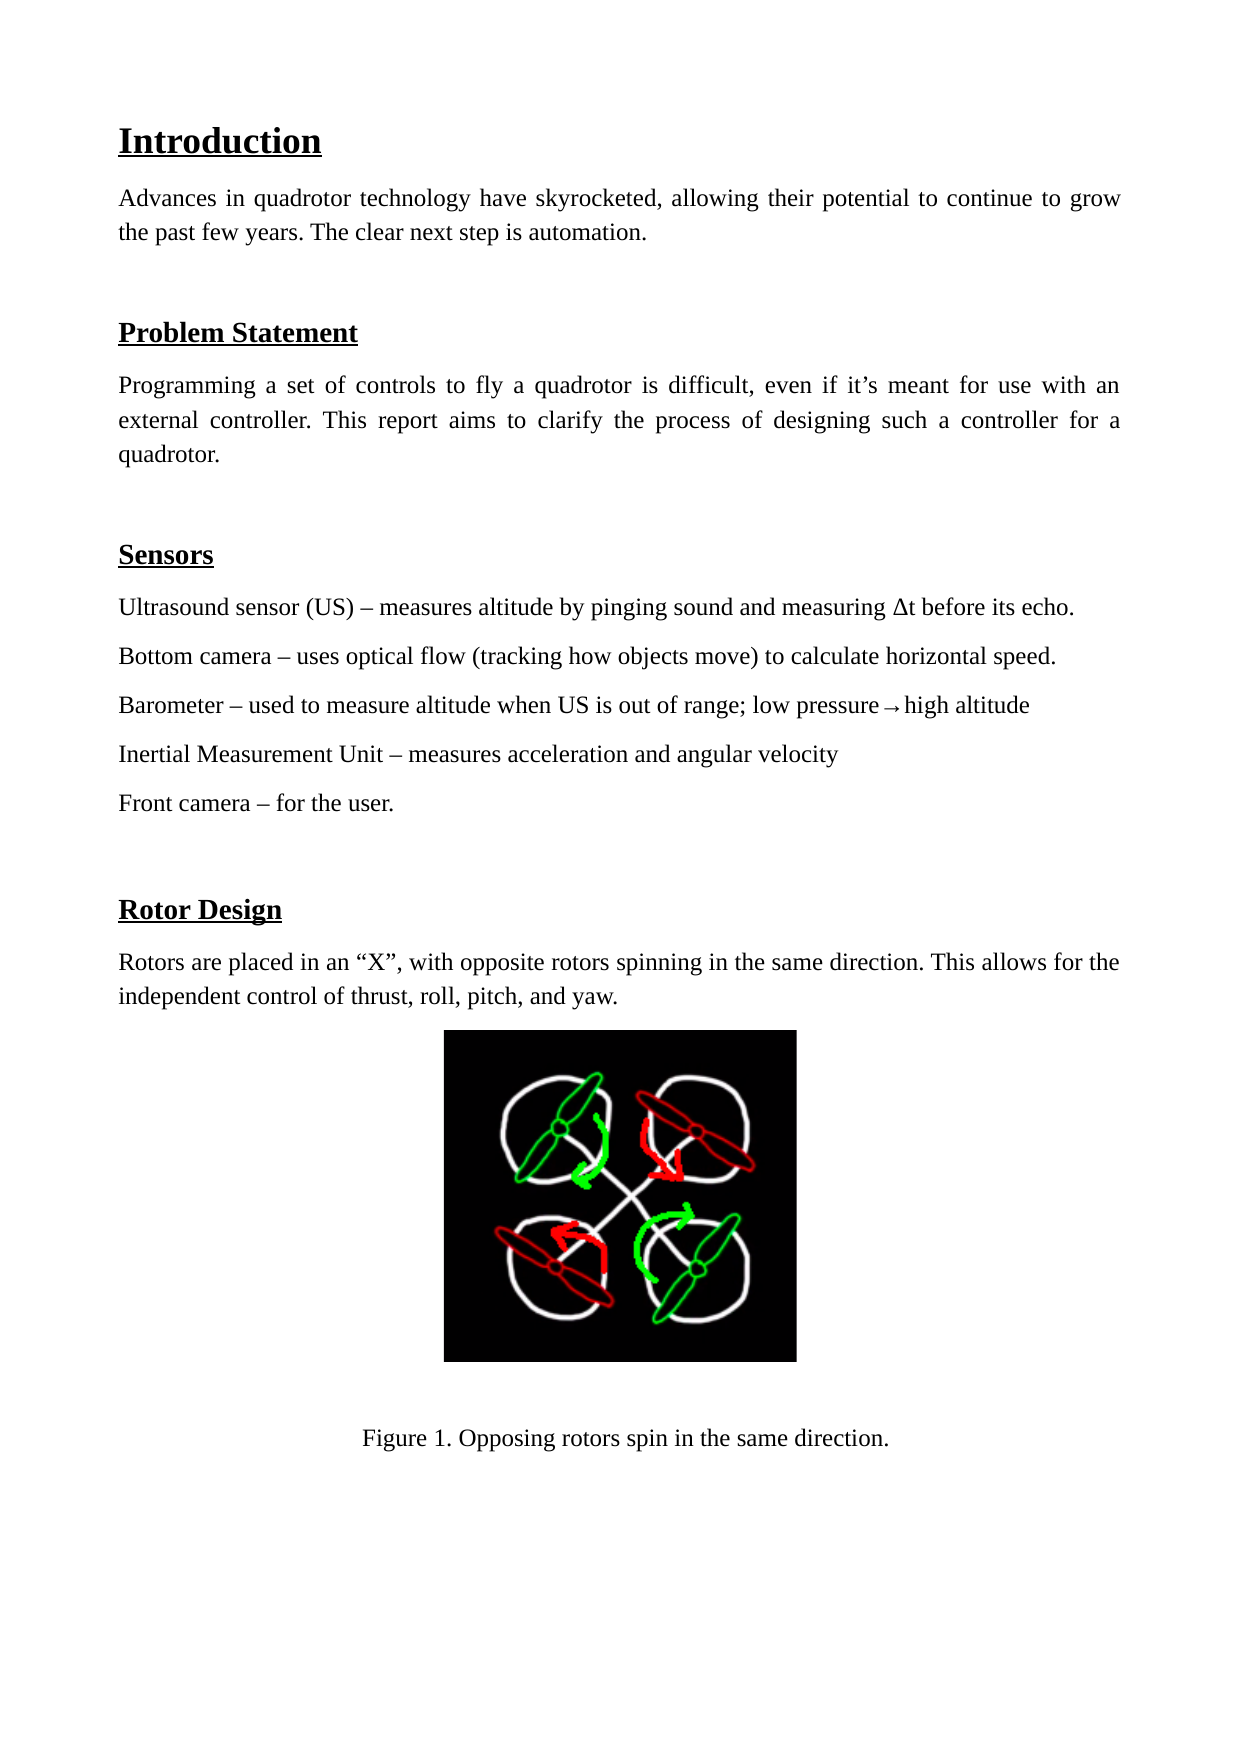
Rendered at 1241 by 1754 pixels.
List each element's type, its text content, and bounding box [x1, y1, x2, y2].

text Problem Statement [118, 315, 1122, 349]
text Bottom camera – uses optical flow (tracking how objects move) to calculate horizontal speed. [118, 641, 1122, 670]
text Ultrasound sensor (US) – measures altitude by pinging sound and measuring Δt before its echo. [118, 592, 1122, 621]
text Inertial Measurement Unit – measures acceleration and angular velocity [118, 739, 1122, 768]
text Advances in quadrotor technology have skyrocketed, allowing their potential to continue to grow the past few years. The clear next step is automation. [118, 183, 1122, 246]
text Barometer – used to measure altitude when US is out of range; low pressure→high altitude [118, 690, 1122, 719]
text Rotors are placed in an “X”, with opposite rotors spinning in the same direction. This allows for the independent control of thrust, roll, pitch, and yaw. [118, 947, 1122, 1010]
picture [443, 1030, 797, 1362]
text Introduction [118, 118, 1122, 161]
text Front camera – for the user. [118, 788, 1122, 817]
text Programming a set of controls to fly a quadrotor is difficult, even if it’s meant for use with an external controller. This report aims to clarify the process of designing such a controller for a quadrotor. [118, 370, 1122, 468]
text Sensors [118, 537, 1122, 571]
text Figure 1. Opposing rotors spin in the same direction. [118, 1423, 1122, 1452]
text Rotor Design [118, 892, 1122, 926]
